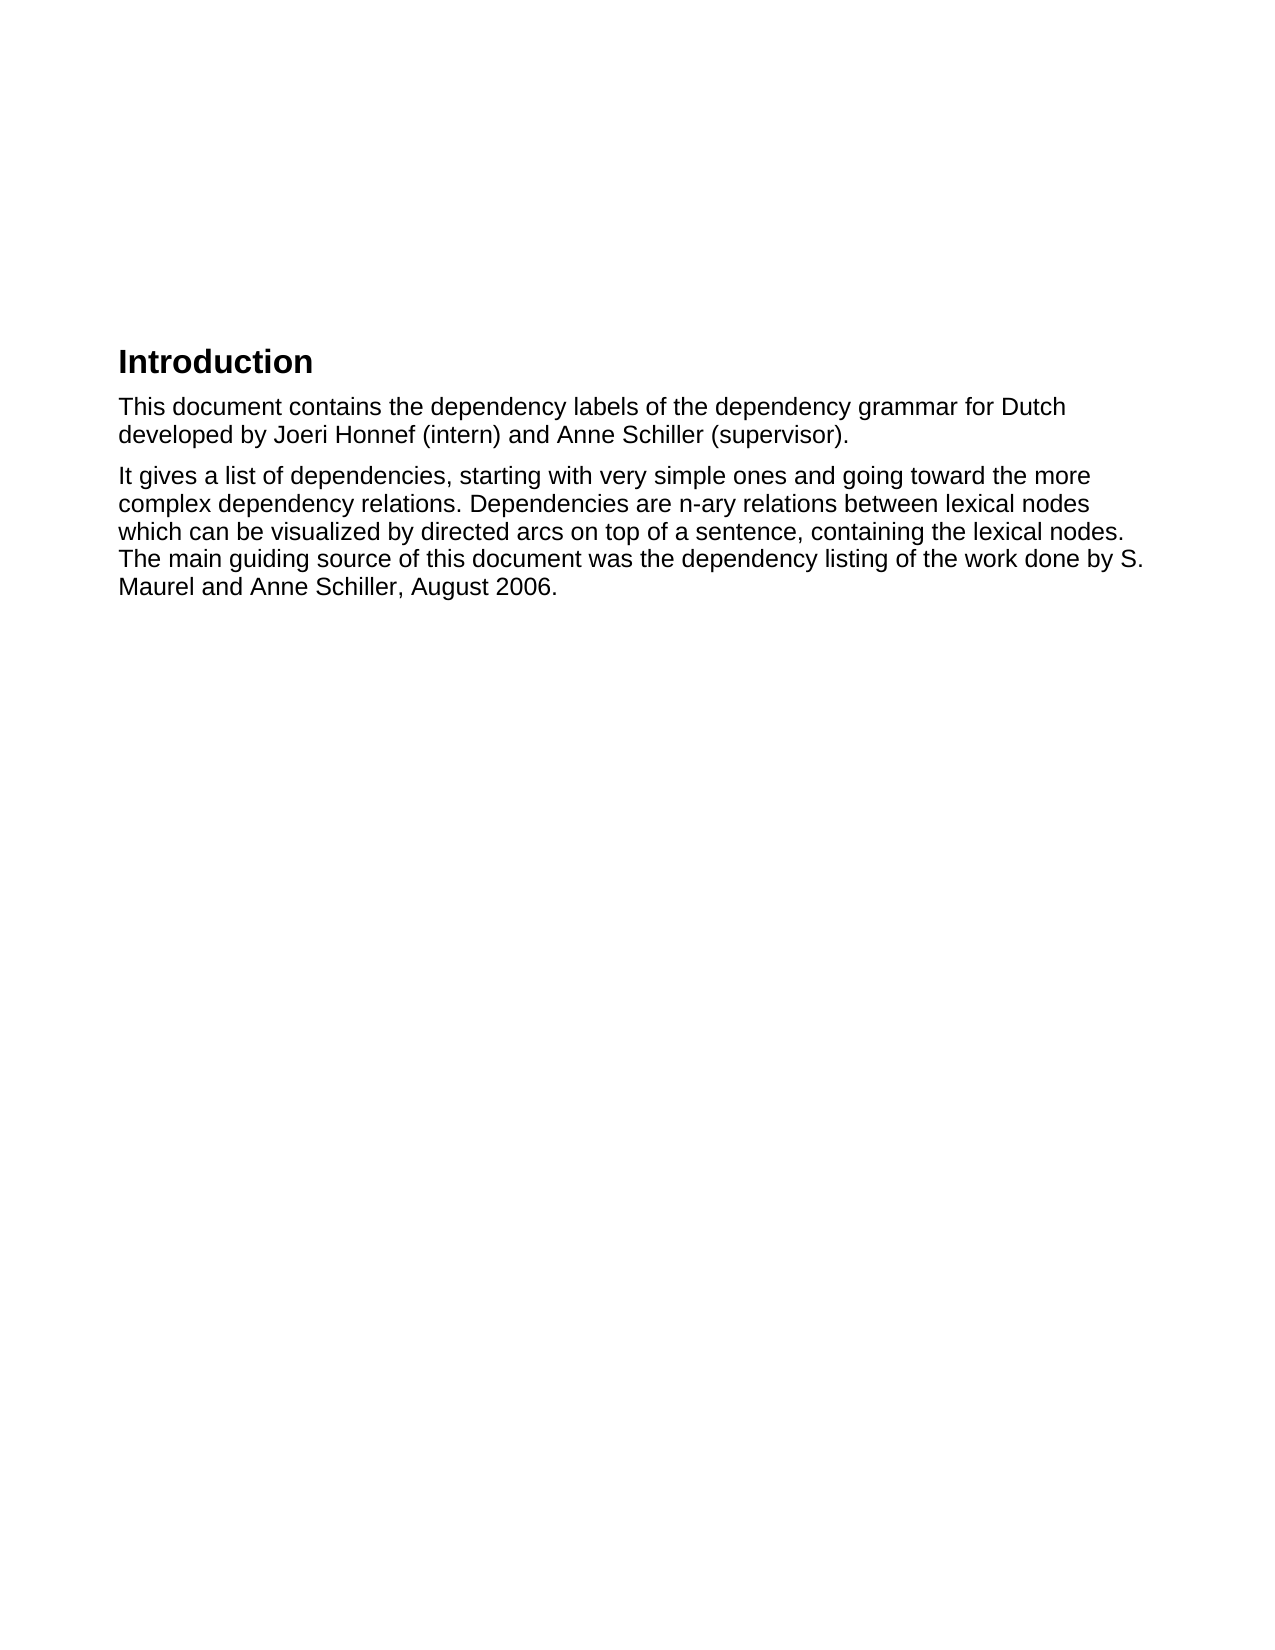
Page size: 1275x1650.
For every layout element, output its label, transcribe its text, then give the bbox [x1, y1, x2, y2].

subtitle Introduction [118, 343, 1157, 381]
text This document contains the dependency labels of the dependency grammar for Dutch developed by Joeri Honnef (intern) and Anne Schiller (supervisor). [118, 393, 1157, 449]
text It gives a list of dependencies, starting with very simple ones and going toward the more complex dependency relations. Dependencies are n-ary relations between lexical nodes which can be visualized by directed arcs on top of a sentence, containing the lexical nodes. The main guiding source of this document was the dependency listing of the work done by S. Maurel and Anne Schiller, August 2006. [118, 461, 1157, 601]
